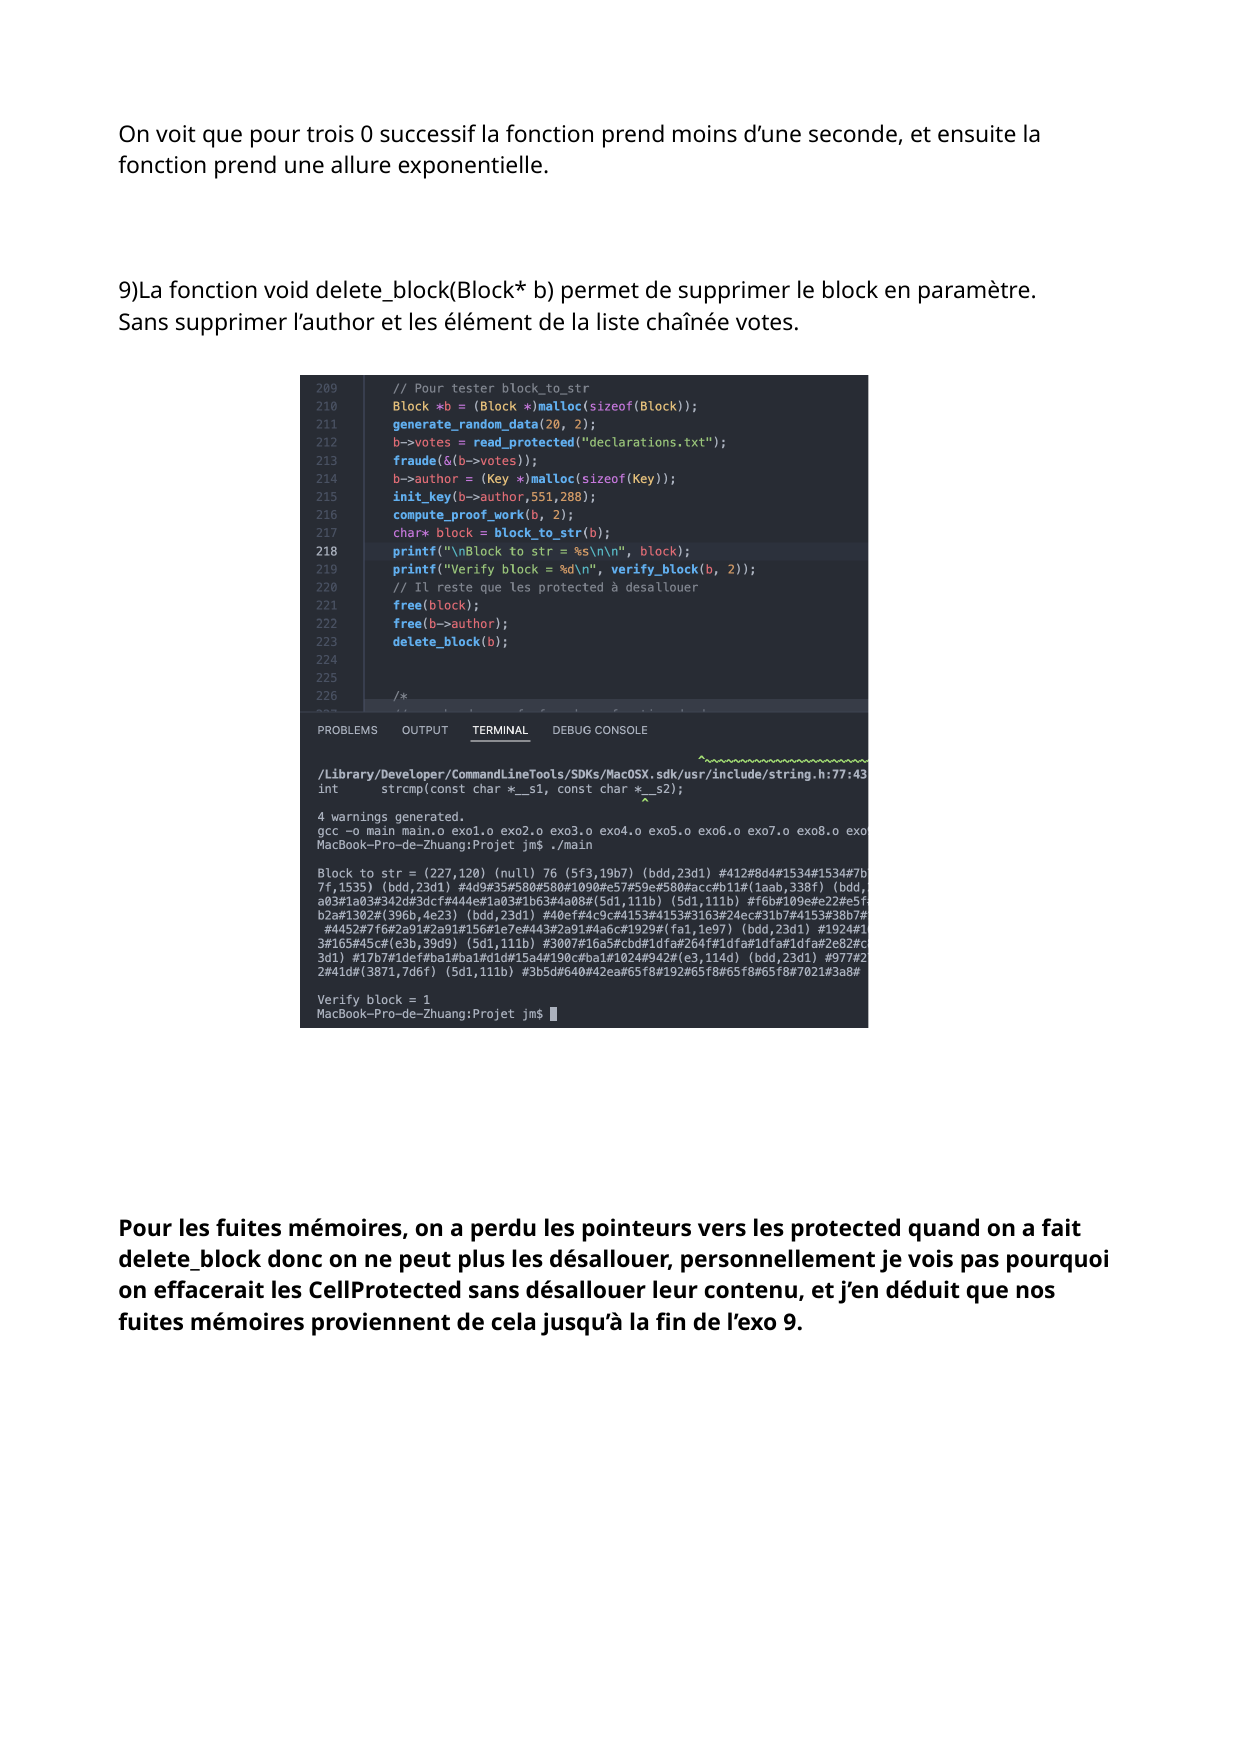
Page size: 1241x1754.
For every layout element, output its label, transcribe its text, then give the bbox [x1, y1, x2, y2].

picture [300, 375, 869, 1028]
text 9)La fonction void delete_block(Block* b) permet de supprimer le block en paramètre. [118, 274, 1122, 306]
text Sans supprimer l’author et les élément de la liste chaînée votes. [118, 306, 1122, 337]
text Pour les fuites mémoires, on a perdu les pointeurs vers les protected quand on a fait delete_block donc on ne peut plus les désallouer, personnellement je vois pas pourquoi on effacerait les CellProtected sans désallouer leur contenu, et j’en déduit que nos fuites mémoires proviennent de cela jusqu’à la fin de l’exo 9. [118, 1212, 1122, 1337]
text On voit que pour trois 0 successif la fonction prend moins d’une seconde, et ensuite la fonction prend une allure exponentielle. [118, 118, 1122, 181]
